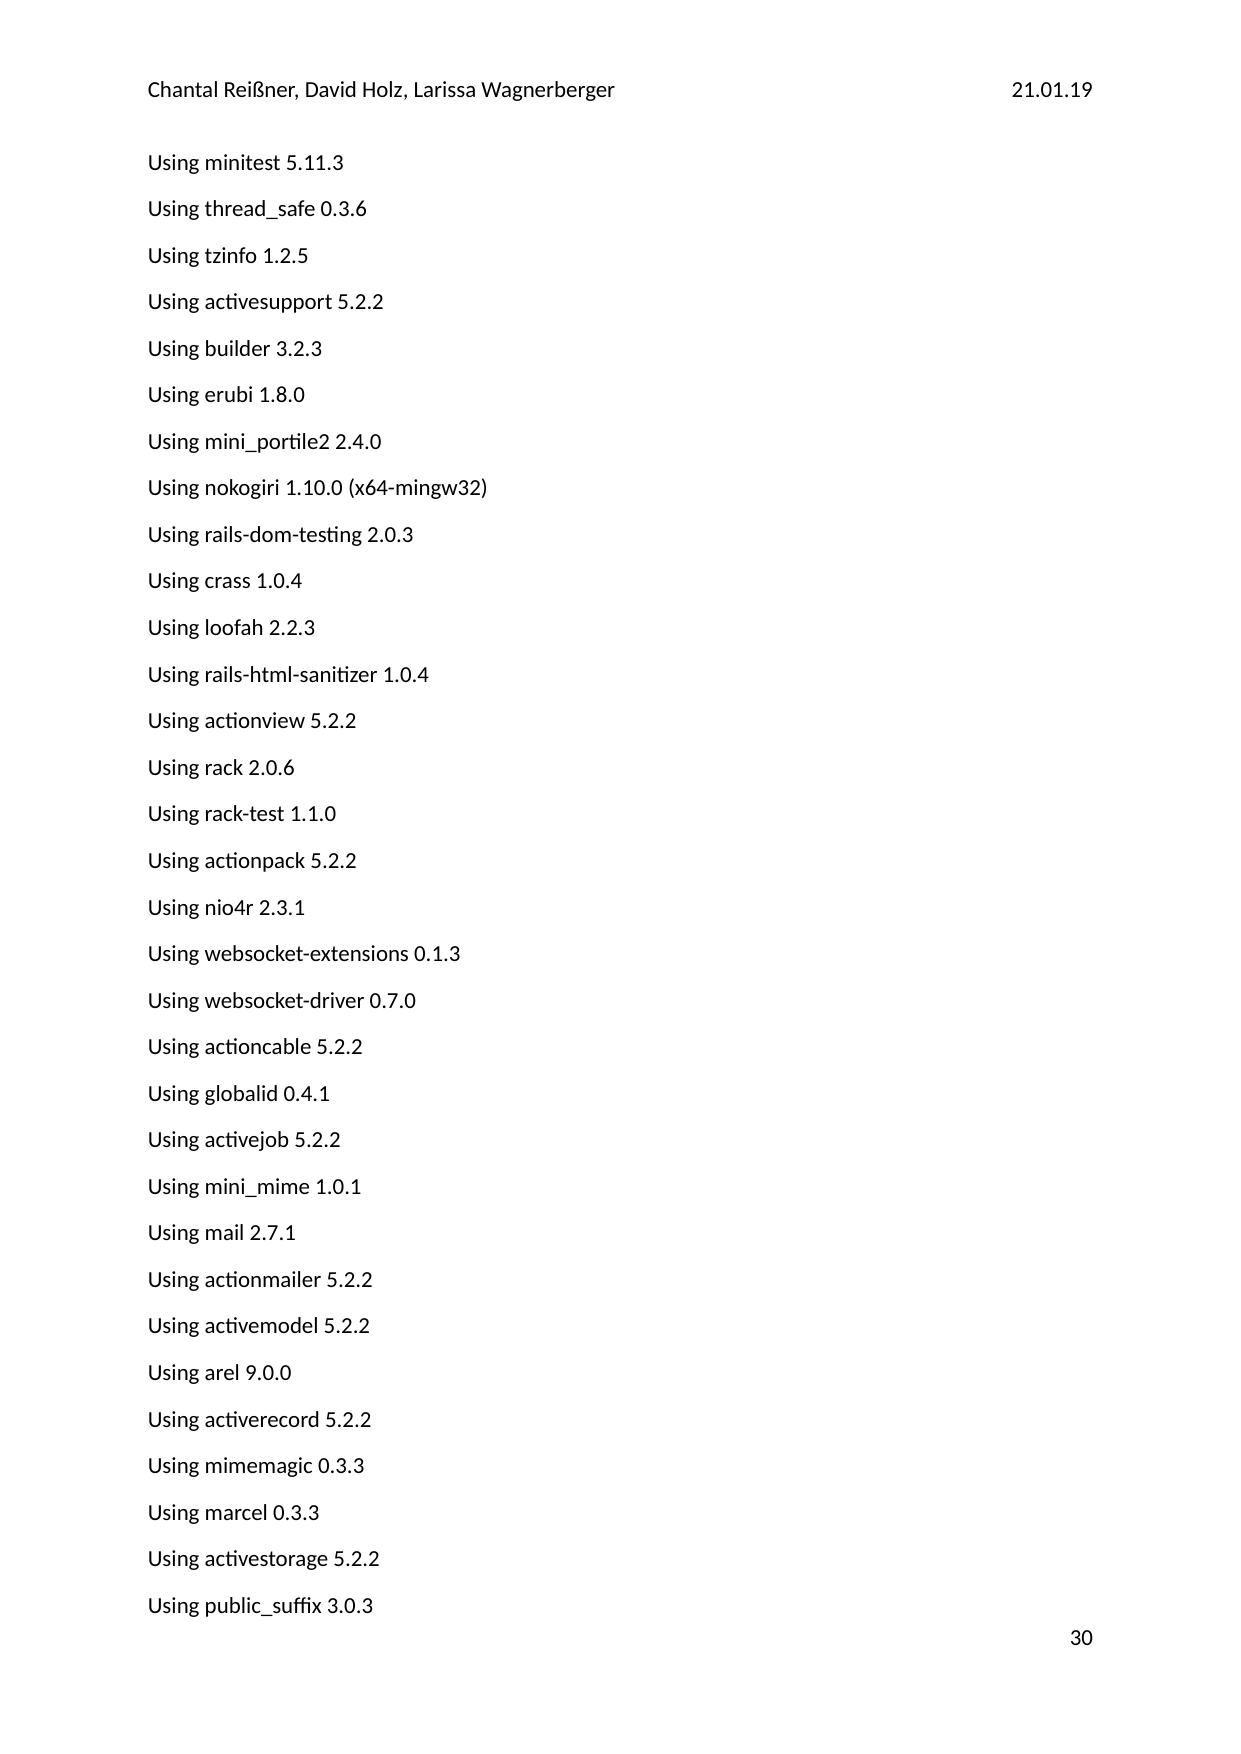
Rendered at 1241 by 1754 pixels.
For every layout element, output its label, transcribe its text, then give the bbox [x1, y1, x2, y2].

text Using rack-test 1.1.0 [148, 799, 1093, 827]
text Using mini_portile2 2.4.0 [148, 427, 1093, 455]
text Using marcel 0.3.3 [148, 1498, 1093, 1526]
text Using loofah 2.2.3 [148, 613, 1093, 641]
text Using actionpack 5.2.2 [148, 846, 1093, 874]
text Using actioncable 5.2.2 [148, 1032, 1093, 1060]
text Using mini_mime 1.0.1 [148, 1172, 1093, 1200]
text Using erubi 1.8.0 [148, 380, 1093, 408]
text Using nokogiri 1.10.0 (x64-mingw32) [148, 473, 1093, 502]
text Using activerecord 5.2.2 [148, 1405, 1093, 1433]
text Using websocket-driver 0.7.0 [148, 986, 1093, 1014]
text Using activestorage 5.2.2 [148, 1544, 1093, 1572]
text Using builder 3.2.3 [148, 334, 1093, 362]
text Using activejob 5.2.2 [148, 1125, 1093, 1153]
text Using mail 2.7.1 [148, 1218, 1093, 1247]
text Using crass 1.0.4 [148, 567, 1093, 595]
text Using nio4r 2.3.1 [148, 893, 1093, 921]
text Using rails-dom-testing 2.0.3 [148, 520, 1093, 548]
text Using mimemagic 0.3.3 [148, 1451, 1093, 1479]
text Using activesupport 5.2.2 [148, 287, 1093, 315]
text Using websocket-extensions 0.1.3 [148, 939, 1093, 967]
text Using rack 2.0.6 [148, 753, 1093, 781]
text Using thread_safe 0.3.6 [148, 194, 1093, 222]
text Using actionview 5.2.2 [148, 706, 1093, 734]
text Using arel 9.0.0 [148, 1358, 1093, 1386]
text Using minitest 5.11.3 [148, 148, 1093, 176]
text Using activemodel 5.2.2 [148, 1312, 1093, 1340]
text Using rails-html-sanitizer 1.0.4 [148, 660, 1093, 688]
text Using globalid 0.4.1 [148, 1079, 1093, 1107]
text Using actionmailer 5.2.2 [148, 1265, 1093, 1293]
text Using tzinfo 1.2.5 [148, 241, 1093, 269]
text Using public_suffix 3.0.3 [148, 1591, 1093, 1619]
